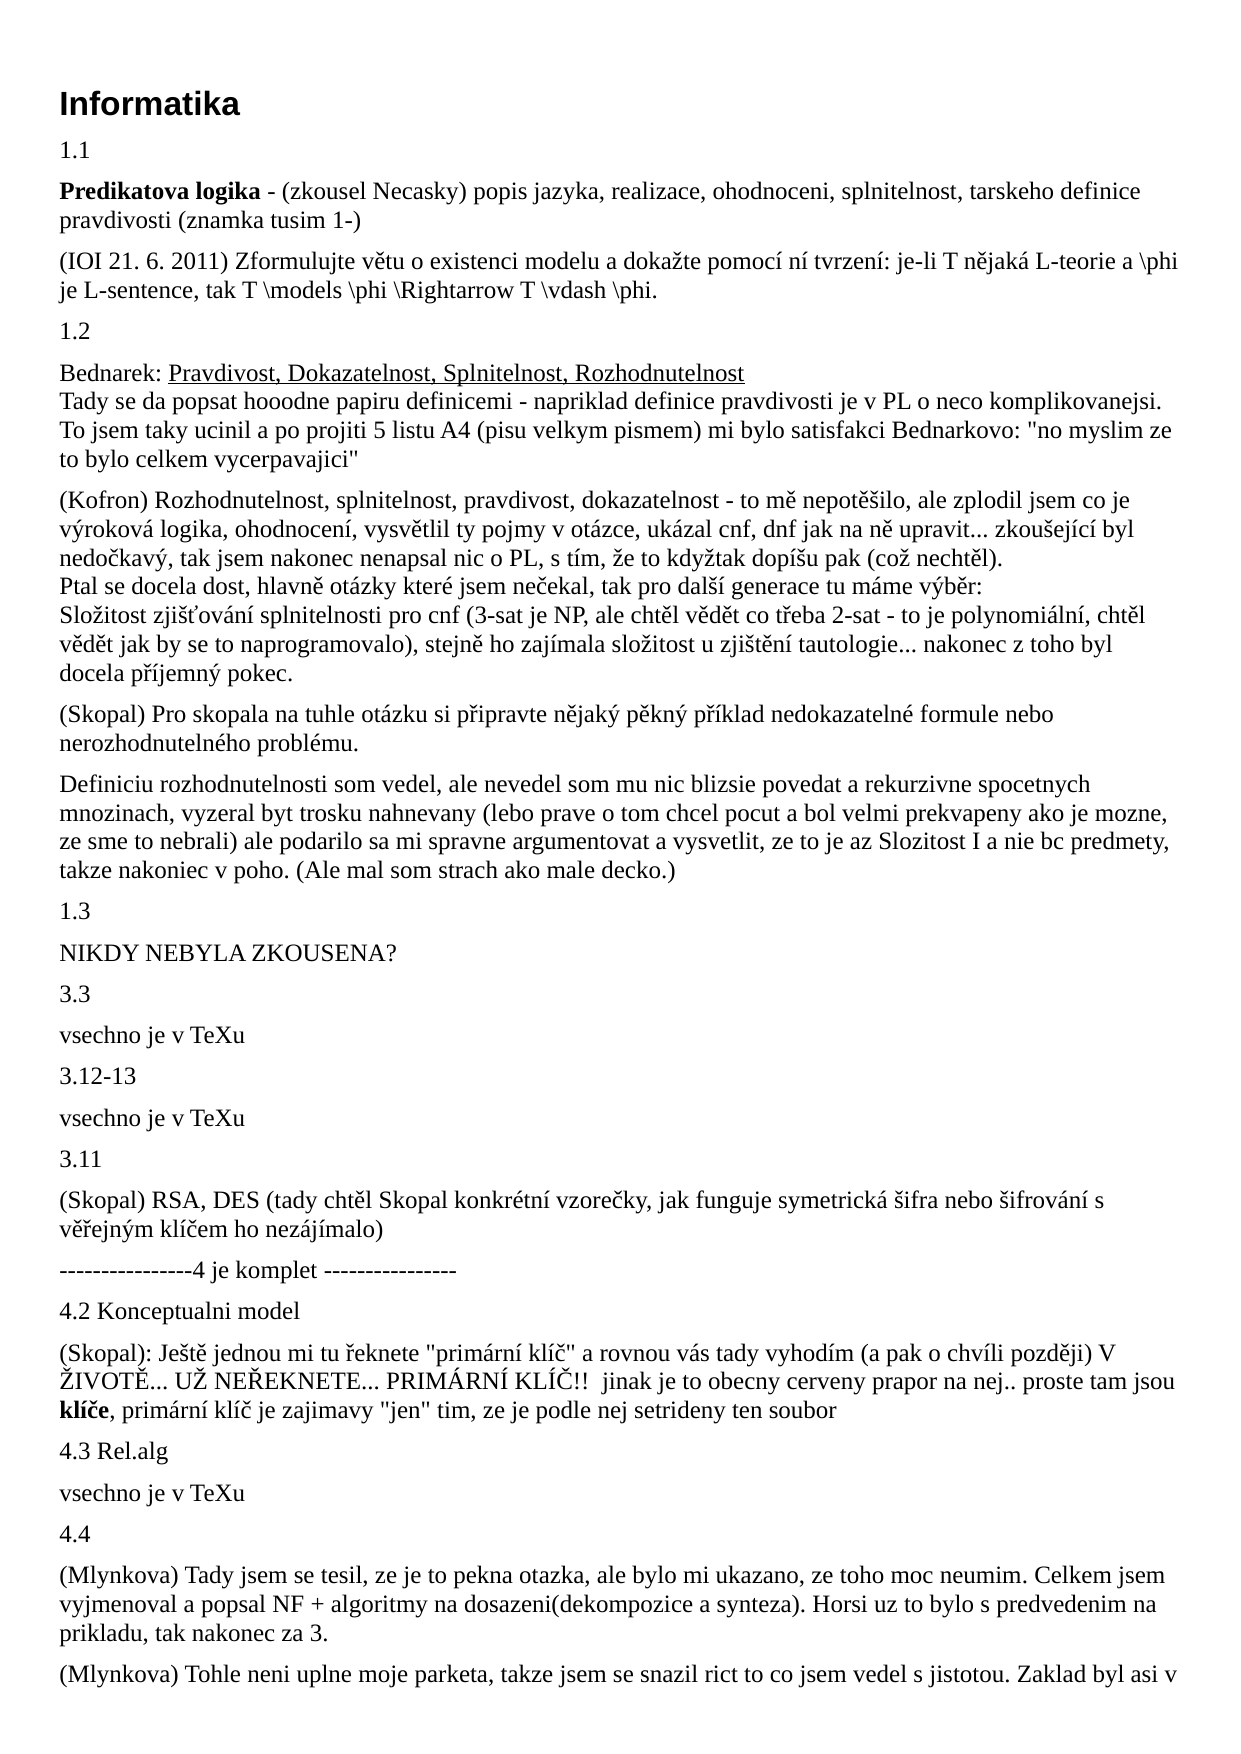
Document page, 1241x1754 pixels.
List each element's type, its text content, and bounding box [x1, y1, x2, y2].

text 4.4 [59, 1519, 1181, 1548]
text (Skopal) RSA, DES (tady chtěl Skopal konkrétní vzorečky, jak funguje symetrická šifra nebo šifrování s věřejným klíčem ho nezájímalo) [59, 1185, 1181, 1243]
text 4.2 Konceptualni model [59, 1296, 1181, 1325]
text Predikatova logika - (zkousel Necasky) popis jazyka, realizace, ohodnoceni, splnitelnost, tarskeho definice pravdivosti (znamka tusim 1-) [59, 176, 1181, 234]
text (Mlynkova) Tohle neni uplne moje parketa, takze jsem se snazil rict to co jsem vedel s jistotou. Zaklad byl asi v [59, 1659, 1181, 1688]
text 1.1 [59, 135, 1181, 164]
text vsechno je v TeXu [59, 1103, 1181, 1131]
text 3.11 [59, 1144, 1181, 1173]
text 3.3 [59, 979, 1181, 1008]
text ----------------4 je komplet ---------------- [59, 1255, 1181, 1284]
text (Kofron) Rozhodnutelnost, splnitelnost, pravdivost, dokazatelnost - to mě nepotěšilo, ale zplodil jsem co je výroková logika, ohodnocení, vysvětlil ty pojmy v otázce, ukázal cnf, dnf jak na ně upravit... zkoušející byl nedočkavý, tak jsem nakonec nenapsal nic o PL, s tím, že to kdyžtak dopíšu pak (což nechtěl). Ptal se docela dost, hlavně otázky které jsem nečekal, tak pro další generace tu máme výběr: Složitost zjišťování splnitelnosti pro cnf (3-sat je NP, ale chtěl vědět co třeba 2-sat - to je polynomiální, chtěl vědět jak by se to naprogramovalo), stejně ho zajímala složitost u zjištění tautologie... nakonec z toho byl docela příjemný pokec. [59, 485, 1181, 686]
text Bednarek: Pravdivost, Dokazatelnost, Splnitelnost, Rozhodnutelnost Tady se da popsat hooodne papiru definicemi - napriklad definice pravdivosti je v PL o neco komplikovanejsi. To jsem taky ucinil a po projiti 5 listu A4 (pisu velkym pismem) mi bylo satisfakci Bednarkovo: "no myslim ze to bylo celkem vycerpavajici" [59, 358, 1181, 473]
text NIKDY NEBYLA ZKOUSENA? [59, 938, 1181, 966]
text vsechno je v TeXu [59, 1478, 1181, 1506]
subtitle Informatika [59, 84, 1181, 123]
text 4.3 Rel.alg [59, 1436, 1181, 1465]
text vsechno je v TeXu [59, 1020, 1181, 1049]
text Definiciu rozhodnutelnosti som vedel, ale nevedel som mu nic blizsie povedat a rekurzivne spocetnych mnozinach, vyzeral byt trosku nahnevany (lebo prave o tom chcel pocut a bol velmi prekvapeny ako je mozne, ze sme to nebrali) ale podarilo sa mi spravne argumentovat a vysvetlit, ze to je az Slozitost I a nie bc predmety, takze nakoniec v poho. (Ale mal som strach ako male decko.) [59, 769, 1181, 884]
text 3.12-13 [59, 1061, 1181, 1090]
text (IOI 21. 6. 2011) Zformulujte větu o existenci modelu a dokažte pomocí ní tvrzení: je-li T nějaká L-teorie a \phi je L-sentence, tak T \models \phi \Rightarrow T \vdash \phi. [59, 246, 1181, 304]
text 1.2 [59, 316, 1181, 345]
text (Mlynkova) Tady jsem se tesil, ze je to pekna otazka, ale bylo mi ukazano, ze toho moc neumim. Celkem jsem vyjmenoval a popsal NF + algoritmy na dosazeni(dekompozice a synteza). Horsi uz to bylo s predvedenim na prikladu, tak nakonec za 3. [59, 1560, 1181, 1646]
text (Skopal) Pro skopala na tuhle otázku si připravte nějaký pěkný příklad nedokazatelné formule nebo nerozhodnutelného problému. [59, 699, 1181, 756]
text 1.3 [59, 896, 1181, 925]
text (Skopal): Ještě jednou mi tu řeknete "primární klíč" a rovnou vás tady vyhodím (a pak o chvíli později) V ŽIVOTĚ... UŽ NEŘEKNETE... PRIMÁRNÍ KLÍČ!! jinak je to obecny cerveny prapor na nej.. proste tam jsou klíče, primární klíč je zajimavy "jen" tim, ze je podle nej setrideny ten soubor [59, 1338, 1181, 1424]
